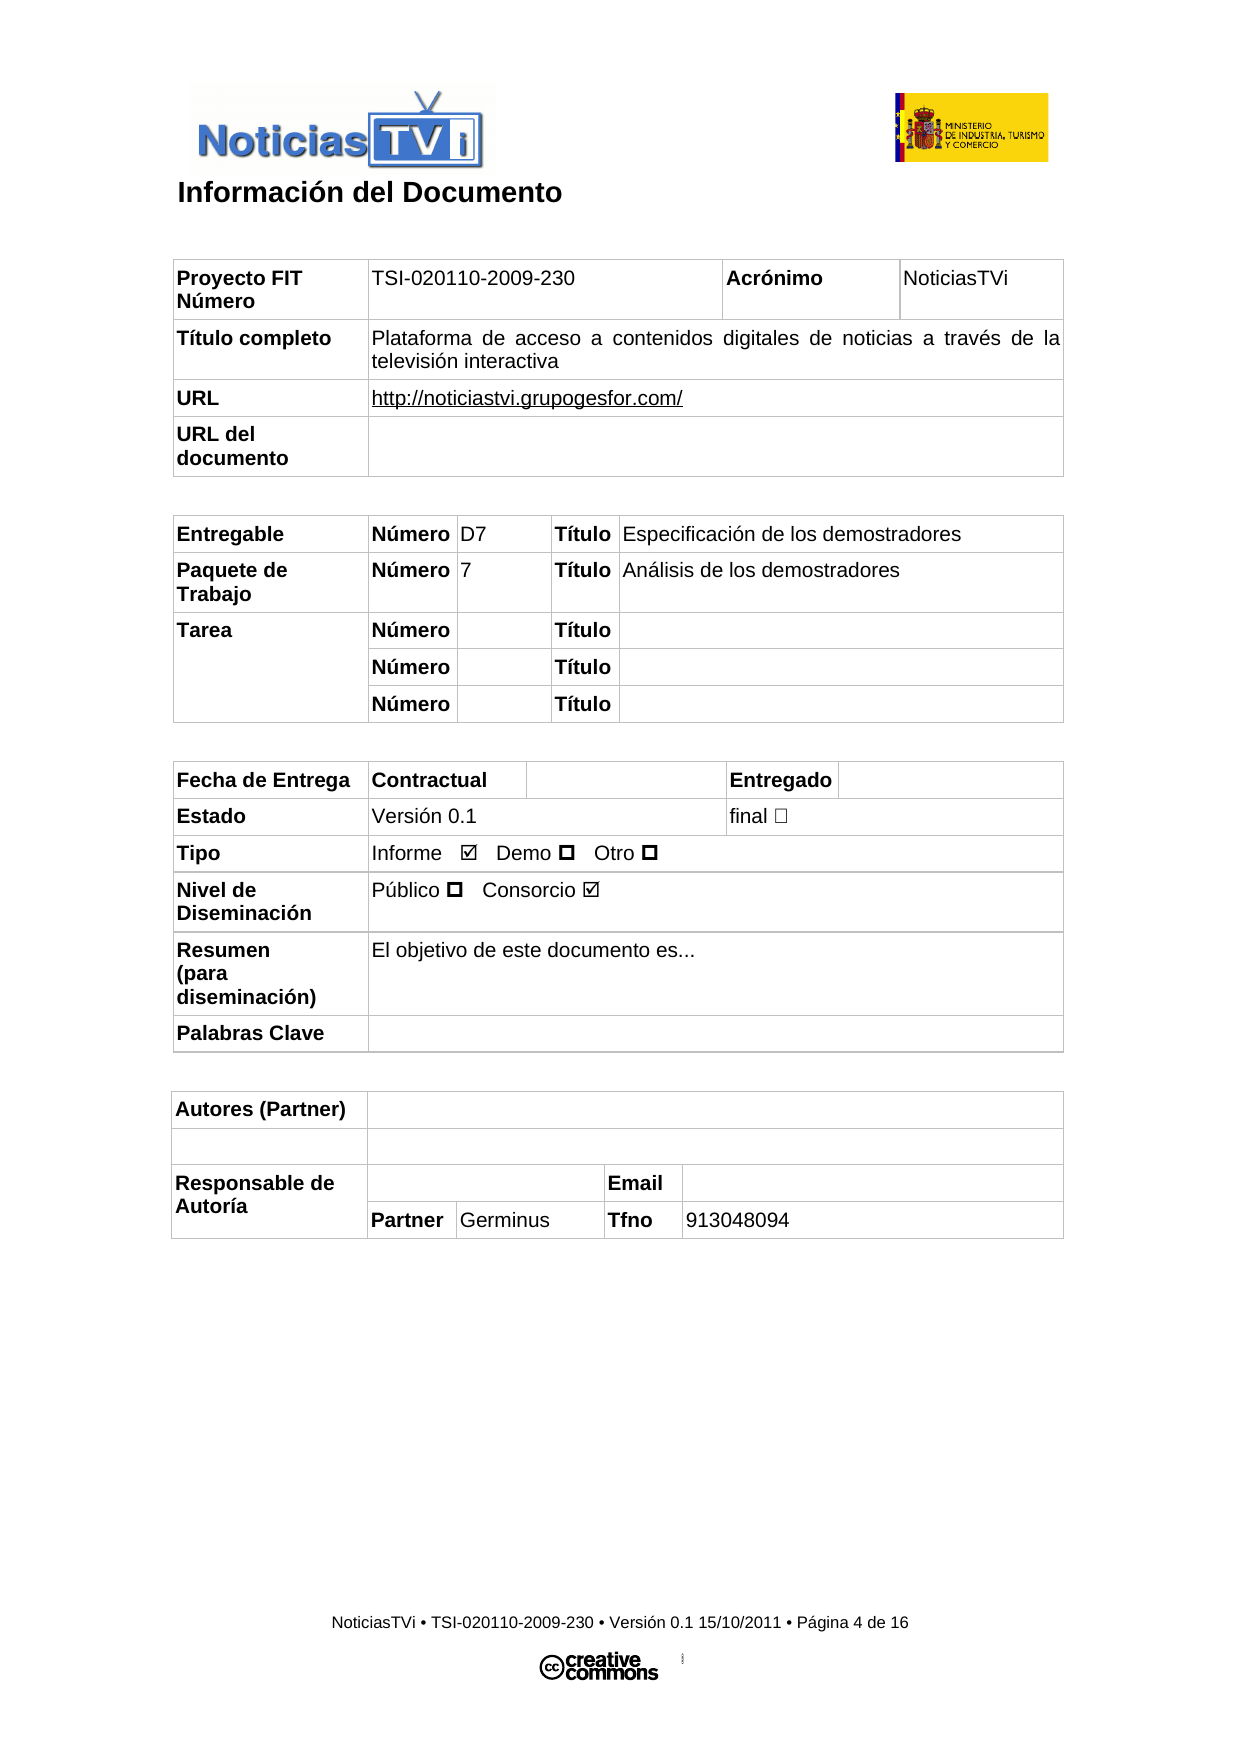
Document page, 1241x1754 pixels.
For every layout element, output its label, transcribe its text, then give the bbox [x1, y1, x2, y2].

table_cell [368, 1129, 1063, 1164]
table_header Proyecto FIT Número [174, 260, 368, 319]
table_header Autores (Partner) [172, 1092, 367, 1127]
table_header Título [552, 516, 619, 552]
table_header NoticiasTVi [901, 260, 1063, 319]
table_header [683, 1165, 1063, 1201]
table_cell http://noticiastvi.grupogesfor.com/ [369, 380, 1063, 416]
table_cell Germinus [457, 1202, 604, 1238]
table_cell [458, 686, 551, 722]
table_cell Palabras Clave [174, 1016, 368, 1051]
picture [187, 83, 496, 175]
table_header [620, 613, 1063, 648]
table_header Entregable [174, 516, 368, 552]
table_cell Número [369, 649, 457, 685]
table_cell Título [552, 553, 619, 612]
table_cell Título completo [174, 320, 368, 379]
table_cell URL [174, 380, 368, 416]
table_cell 913048094 [683, 1202, 1063, 1238]
table_cell Estado [174, 799, 368, 834]
table_header [458, 613, 551, 648]
table_cell final  [727, 799, 1063, 834]
table_header Fecha de Entrega [174, 762, 368, 798]
table_header [839, 762, 1063, 798]
table_cell Análisis de los demostradores [620, 553, 1063, 612]
table_cell Nivel de Diseminación [174, 873, 368, 931]
table_header [368, 1092, 1063, 1127]
table_header D7 [458, 516, 551, 552]
table_cell Tipo [174, 836, 368, 871]
table_cell 7 [458, 553, 551, 612]
table_cell [369, 417, 1063, 476]
table_cell Número [369, 553, 457, 612]
table_cell Responsable de Autoría [172, 1165, 367, 1238]
table_cell Número [369, 686, 457, 722]
table_cell Versión 0.1 [369, 799, 726, 834]
table_cell Paquete de Trabajo [174, 553, 368, 612]
text Información del Documento [177, 176, 1063, 208]
table_cell URL del documento [174, 417, 368, 476]
table_header TSI-020110-2009-230 [369, 260, 722, 319]
table_header [527, 762, 726, 798]
table_cell Partner [368, 1202, 456, 1238]
table_cell [369, 1016, 1063, 1051]
table_cell El objetivo de este documento es... [369, 933, 1063, 1015]
table_cell Título [552, 649, 619, 685]
table_header Número [369, 613, 457, 648]
table_cell Público  Consorcio  [369, 873, 1063, 931]
table_cell Plataforma de acceso a contenidos digitales de noticias a través de la televisión interactiva [369, 320, 1063, 379]
table_header Número [369, 516, 457, 552]
table_cell [620, 686, 1063, 722]
table_header Especificación de los demostradores [620, 516, 1063, 552]
table_cell Tarea [174, 613, 368, 722]
table_header Contractual [369, 762, 526, 798]
table_header [368, 1165, 604, 1201]
table_header Entregado [727, 762, 838, 798]
table_header Acrónimo [723, 260, 899, 319]
table_cell [620, 649, 1063, 685]
table_header Email [605, 1165, 682, 1201]
table_cell [172, 1129, 367, 1164]
picture [895, 93, 1049, 162]
table_cell Resumen (para diseminación) [174, 933, 368, 1015]
table_cell Informe  Demo  Otro  [369, 836, 1063, 871]
table_header Título [552, 613, 619, 648]
table_cell Título [552, 686, 619, 722]
table_cell Tfno [605, 1202, 682, 1238]
table_cell [458, 649, 551, 685]
